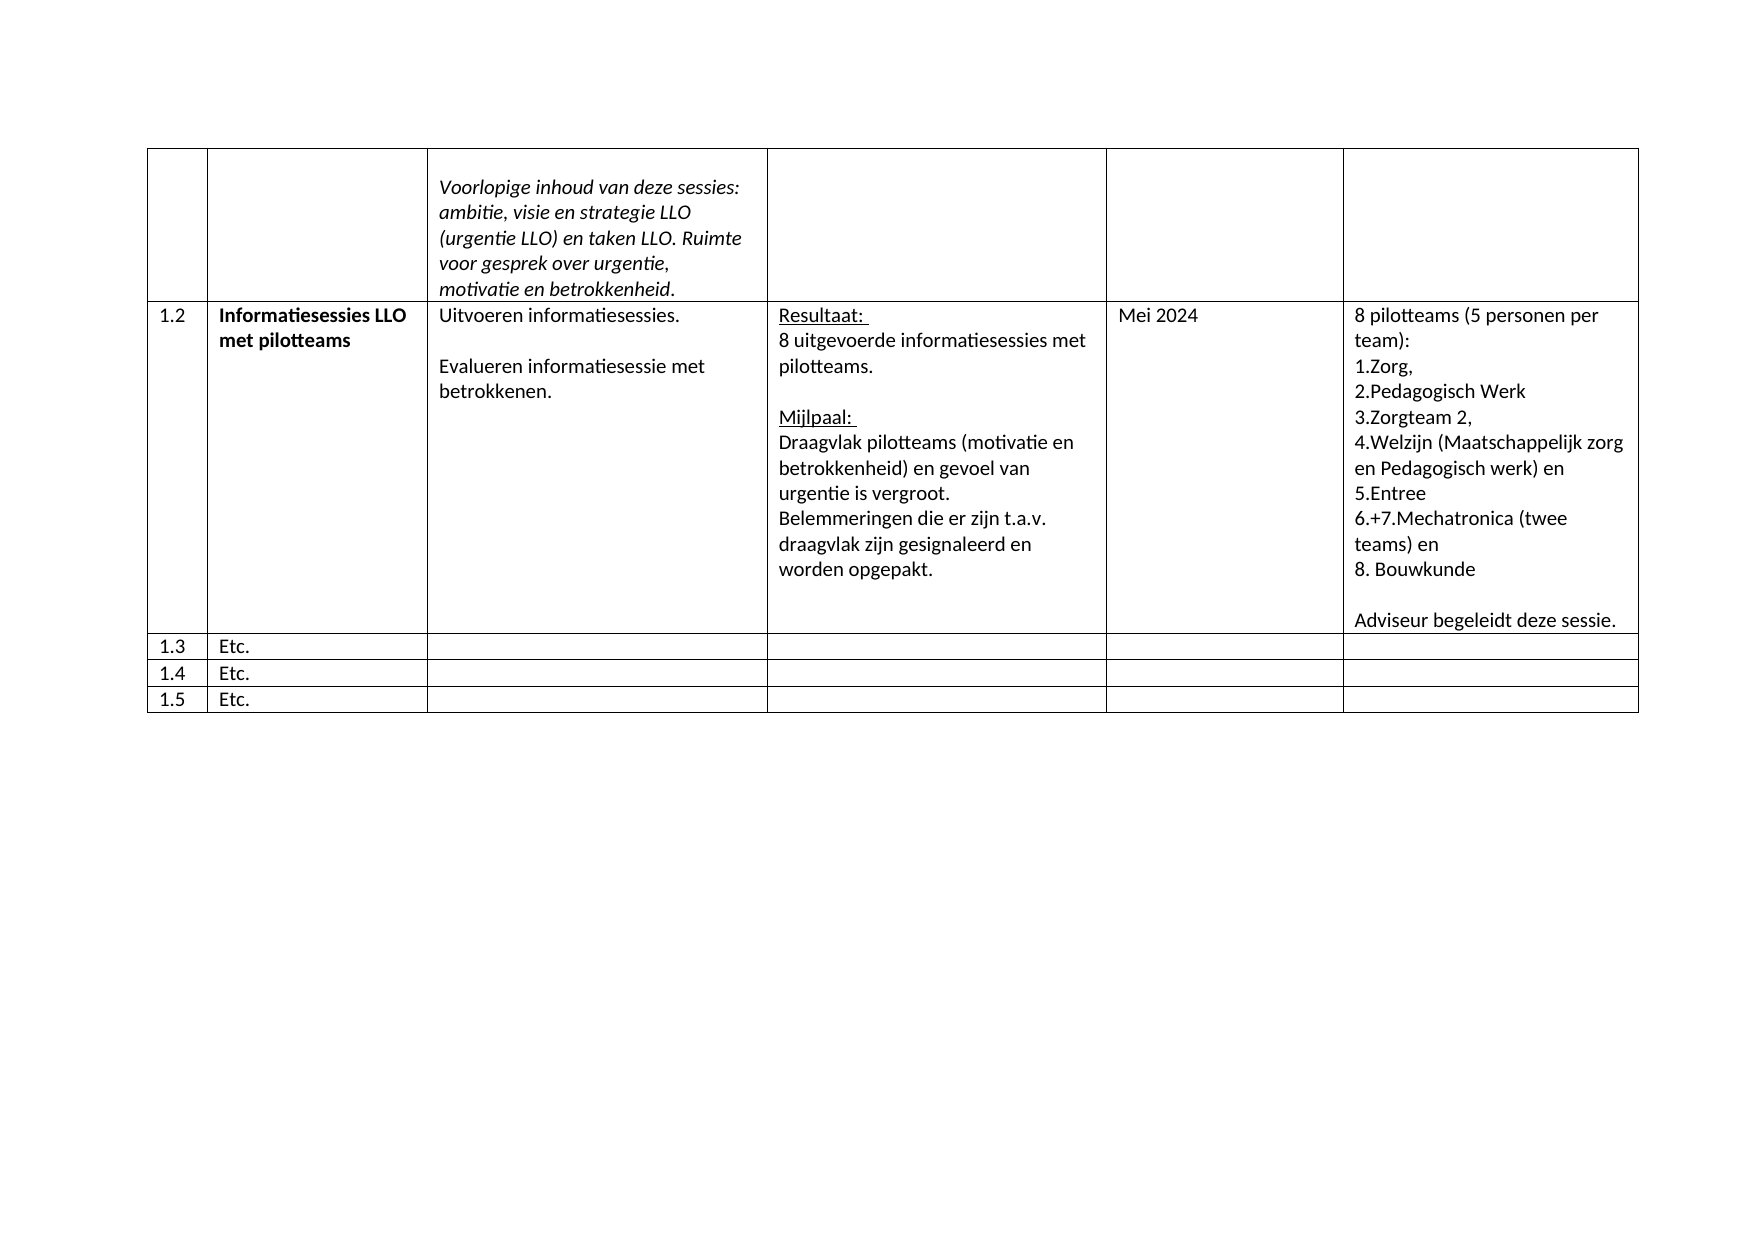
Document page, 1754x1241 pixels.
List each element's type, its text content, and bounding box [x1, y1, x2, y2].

table_cell [768, 634, 1106, 659]
table_cell Voorlopige inhoud van deze sessies: ambitie, visie en strategie LLO (urgentie LLO) en taken LLO. Ruimte voor gesprek over urgentie, motivatie en betrokkenheid. [428, 149, 767, 301]
table_cell Etc. [208, 634, 427, 659]
table_cell [1107, 149, 1343, 301]
table_cell [1344, 660, 1638, 686]
table_cell [1107, 687, 1343, 712]
table_cell 8 pilotteams (5 personen per team): 1.Zorg, 2.Pedagogisch Werk 3.Zorgteam 2, 4.Welzijn (Maatschappelijk zorg en Pedagogisch werk) en 5.Entree 6.+7.Mechatronica (twee teams) en 8. Bouwkunde Adviseur begeleidt deze sessie. [1344, 302, 1638, 633]
table_cell [768, 660, 1106, 686]
table_cell 1.3 [148, 634, 207, 659]
table_cell 1.4 [148, 660, 207, 686]
table_cell 1.5 [148, 687, 207, 712]
table_cell [1344, 634, 1638, 659]
table_cell [768, 687, 1106, 712]
table_cell Resultaat: 8 uitgevoerde informatiesessies met pilotteams. Mijlpaal: Draagvlak pilotteams (motivatie en betrokkenheid) en gevoel van urgentie is vergroot. Belemmeringen die er zijn t.a.v. draagvlak zijn gesignaleerd en worden opgepakt. [768, 302, 1106, 633]
table_cell [1344, 687, 1638, 712]
table_cell Mei 2024 [1107, 302, 1343, 633]
table_cell [768, 149, 1106, 301]
table_cell [208, 149, 427, 301]
table_cell 1.2 [148, 302, 207, 633]
table_cell [148, 149, 207, 301]
table_cell [1344, 149, 1638, 301]
table_cell Informatiesessies LLO met pilotteams [208, 302, 427, 633]
table_cell [428, 634, 767, 659]
table_cell Etc. [208, 687, 427, 712]
table_cell Uitvoeren informatiesessies. Evalueren informatiesessie met betrokkenen. [428, 302, 767, 633]
table_cell [428, 687, 767, 712]
table_cell [428, 660, 767, 686]
table_cell [1107, 634, 1343, 659]
table_cell Etc. [208, 660, 427, 686]
table_cell [1107, 660, 1343, 686]
